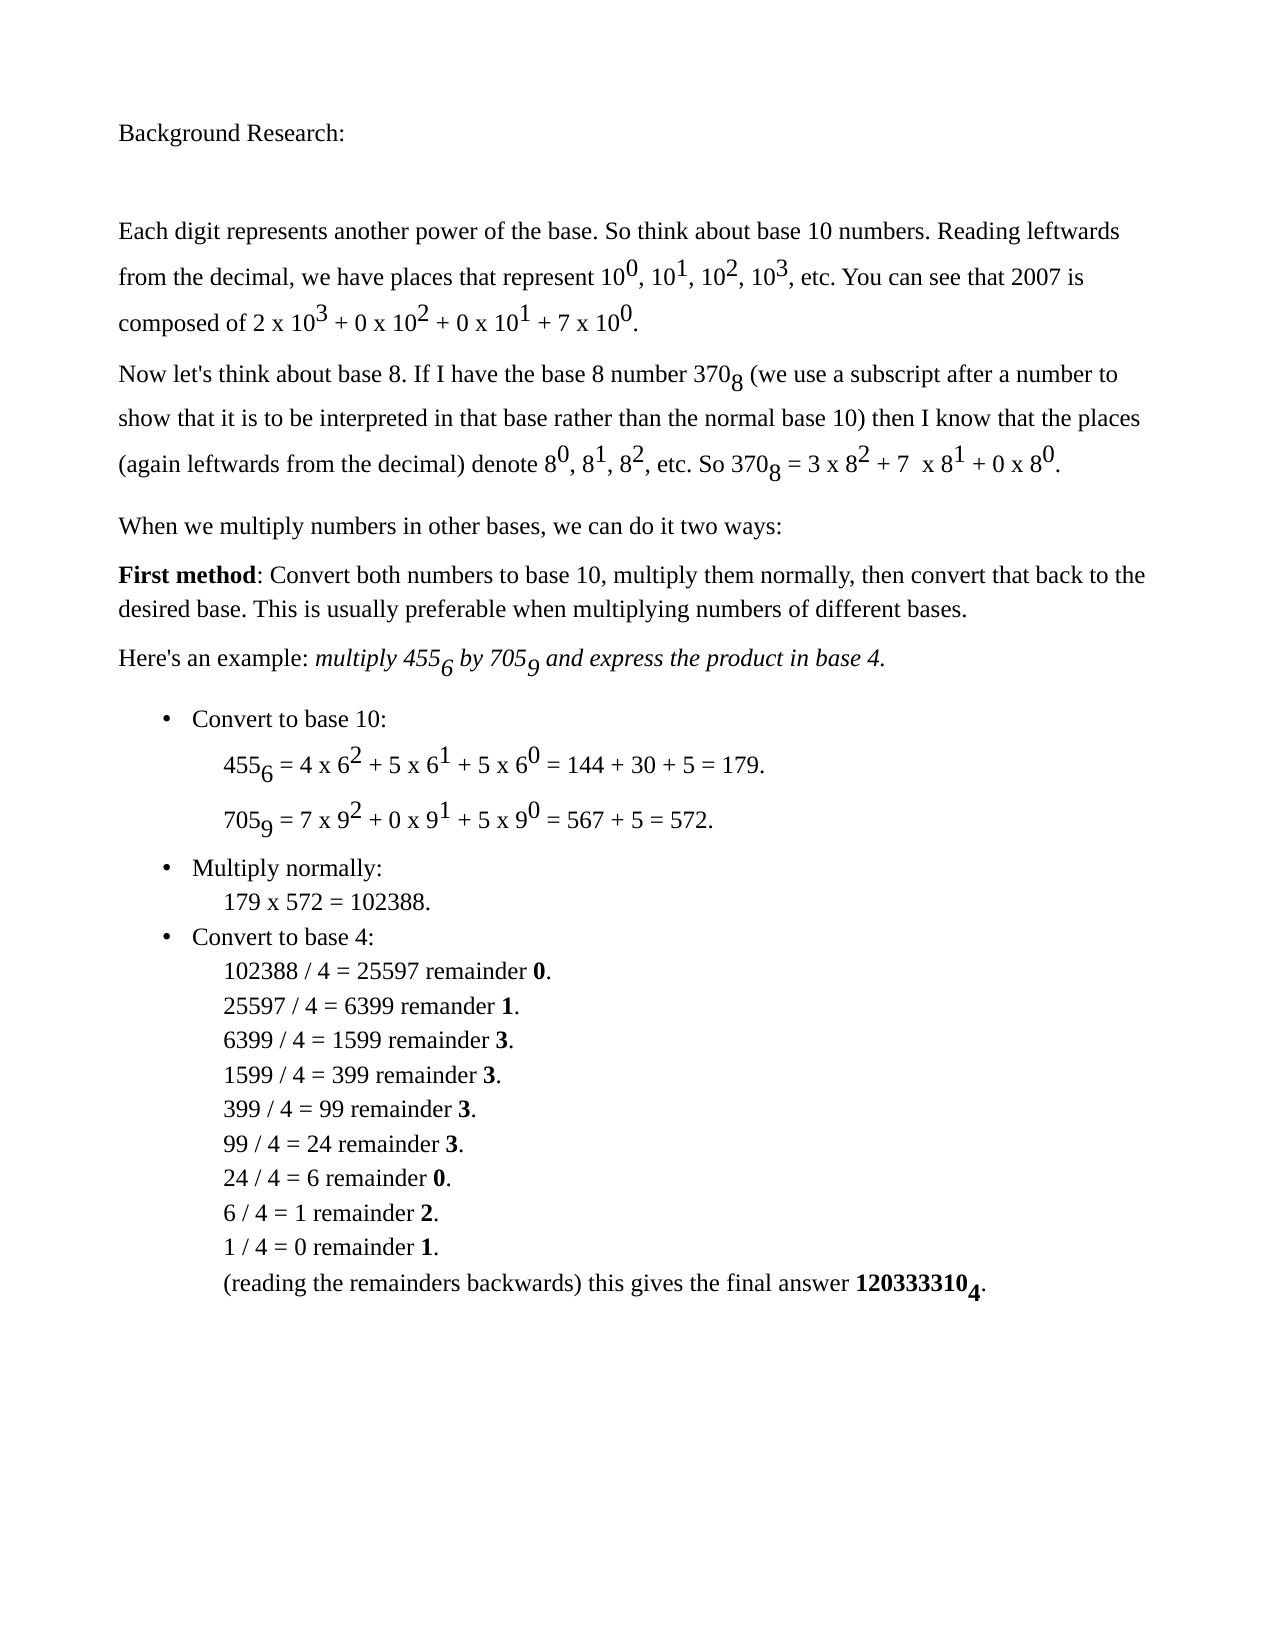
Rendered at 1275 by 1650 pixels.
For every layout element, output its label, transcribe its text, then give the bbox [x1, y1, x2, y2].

list Multiply normally: 179 x 572 = 102388. [162, 853, 1157, 916]
text Each digit represents another power of the base. So think about base 10 numbers. Reading leftwards from the decimal, we have places that represent 100, 101, 102, 103, etc. You can see that 2007 is composed of 2 x 103 + 0 x 102 + 0 x 101 + 7 x 100. [118, 216, 1157, 337]
list Convert to base 10: 4556 = 4 x 62 + 5 x 61 + 5 x 60 = 144 + 30 + 5 = 179. 7059 = 7 x 92 + 0 x 91 + 5 x 90 = 567 + 5 = 572. [162, 704, 1157, 843]
text When we multiply numbers in other bases, we can do it two ways: [118, 511, 1157, 540]
text First method: Convert both numbers to base 10, multiply them normally, then convert that back to the desired base. This is usually preferable when multiplying numbers of different bases. [118, 560, 1157, 623]
list Convert to base 4: 102388 / 4 = 25597 remainder 0. 25597 / 4 = 6399 remander 1. 6399 / 4 = 1599 remainder 3. 1599 / 4 = 399 remainder 3. 399 / 4 = 99 remainder 3. 99 / 4 = 24 remainder 3. 24 / 4 = 6 remainder 0. 6 / 4 = 1 remainder 2. 1 / 4 = 0 remainder 1. (reading the remainders backwards) this gives the final answer 1203333104. [162, 922, 1157, 1307]
text Now let's think about base 8. If I have the base 8 number 3708 (we use a subscript after a number to show that it is to be interpreted in that base rather than the normal base 10) then I know that the places (again leftwards from the decimal) denote 80, 81, 82, etc. So 3708 = 3 x 82 + 7 x 81 + 0 x 80. [118, 359, 1157, 487]
text Here's an example: multiply 4556 by 7059 and express the product in base 4. [118, 643, 1157, 682]
text Background Research: [118, 118, 1157, 147]
